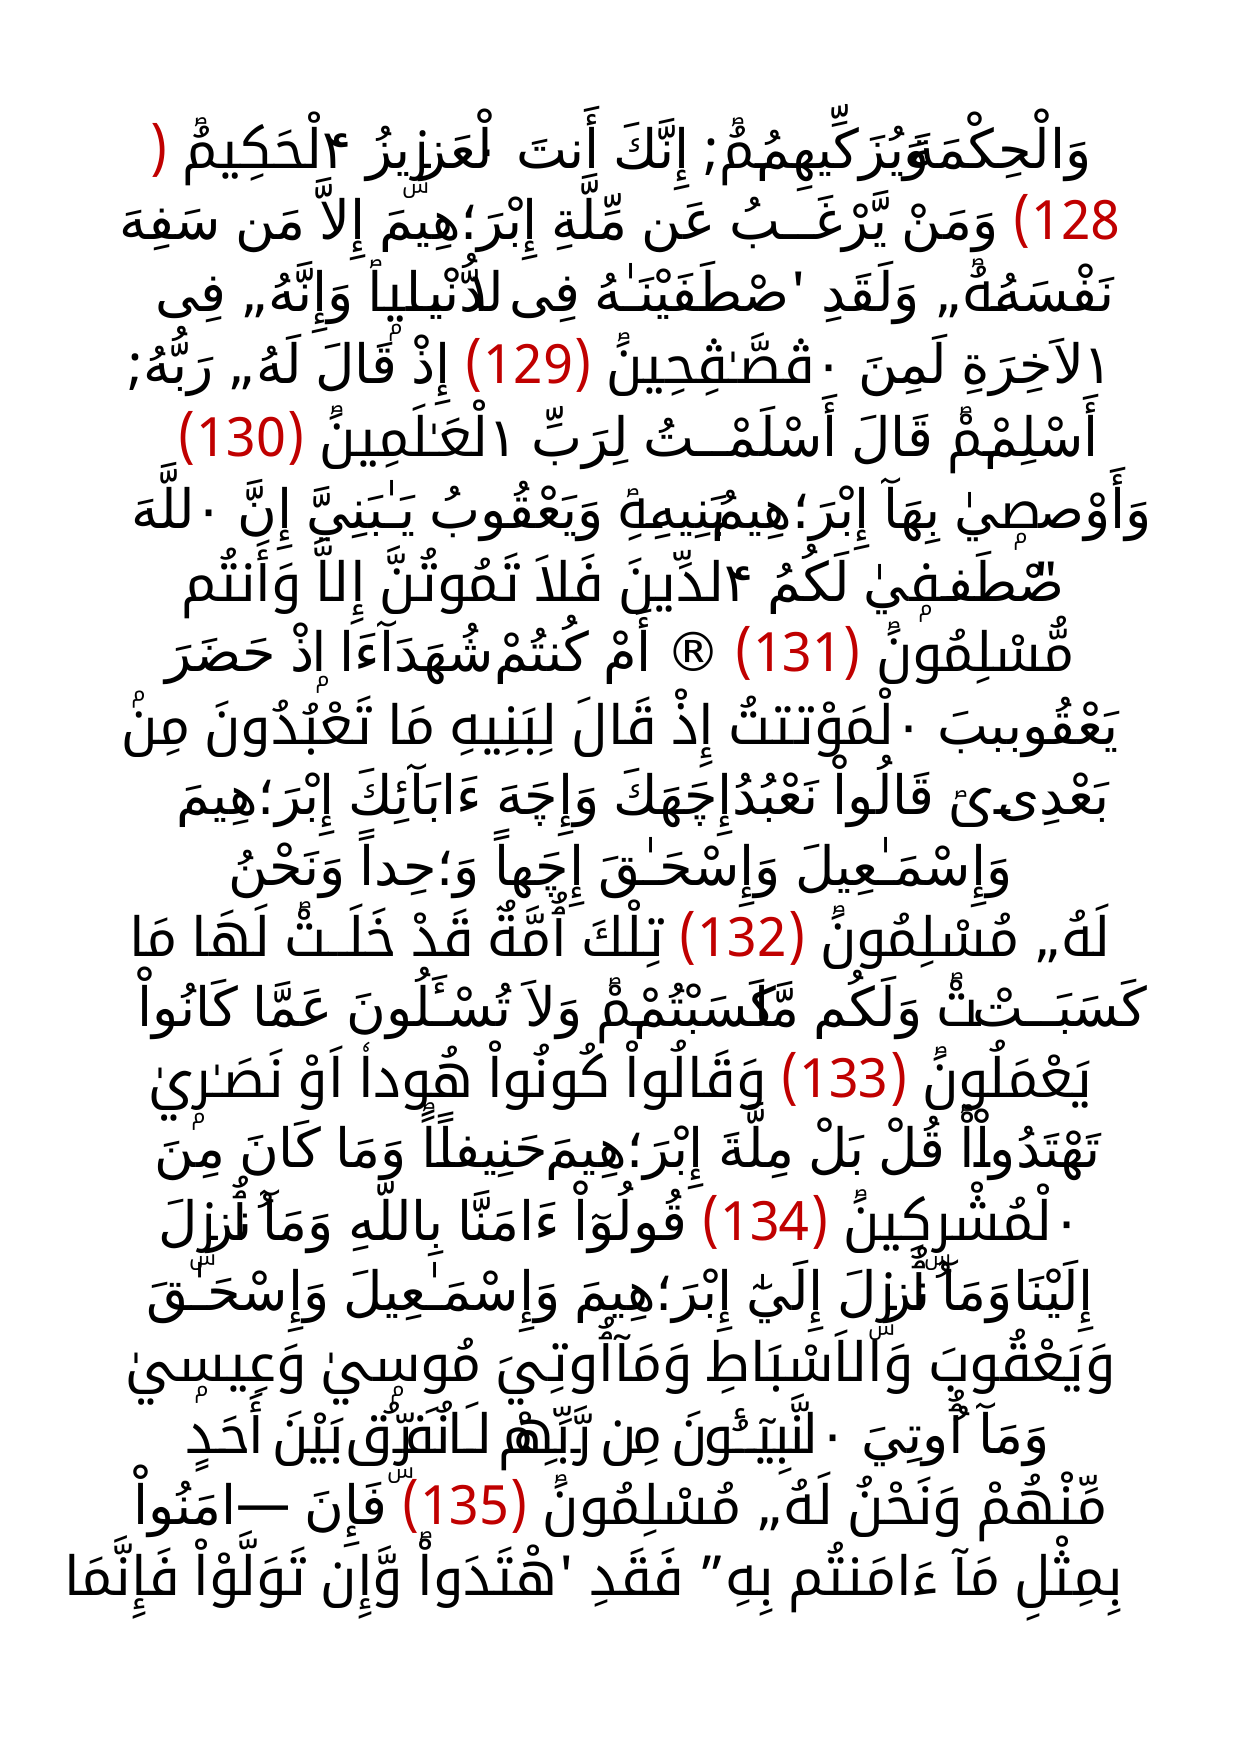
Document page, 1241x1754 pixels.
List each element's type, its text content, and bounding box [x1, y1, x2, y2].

text ۰لنَّاسَ ۰ڤسِّحْرَ وَمَآ ٱُنزۣلَ عَلَي ۰لْمَلَكَيْنِ بِبَابِـلَ هَارُوتتتَ وَمَارُوتتتَؐ وَمَا يُعَلِّمَـٰنِ مِنَ اَحَدٖ حَتَّيٰ يَقُولآَ إِنَّمَا نَحْنُ فِتْنَةٌ فَلاَ تَكْفُرْؐ فَيَتَعَلَّمُونَ مِنْهُمَا مَا يُفَرّۣقُونَ بِهِ” بَيْنَ ۰لْمَرْءِ وَزَوْجِهِؐ/ وَمَا هُم بِضَآرّۣينَ بِهِ” مِنَ اَحَدٖ اِلاَّ بِإِذْنِ ۱للَّهِؐ وَيَتَعَلَّمُونَ مَا يَضُرُّهُمْ وَلاَ يَنفَعُهُمْؐ وَلَقَدْ عَلِمُواْ لَمَـنِ ۳شْتَرۭيٰهُ مَا لَهُ„ فِى ۱لاَخِرَةِ مِنْ خَچَقٍؐ وَلَبِيسَ مَا شَرَوْاْ بِهِ“ أَنفُسَهُمْ لَوْ كَانُواْ يَعْلَمُونَؐ (101) وَلَوَ اَنَّهُمُ; ءَامَنُواْ وَاتَّقَوْاْ لَمَثُوبَةٌ مِّنْ عِندِ ۱للَّهِ خَيْرٌ لَّوْ كَانُواْ يَعْلَمُونَؐ (102) يَـٰٓأَيُّهَا ۰لذِينَ ءَامَنُواْ لاَ تَقُولُواْ رَ؛عِنَا وَقُولُواْ ۶نظُرْنَا وَاسْمَعُواْؐ وَلِلْكۭـٰفِرۣينَ عَذَاب٘ اَلِيمٌؐ (103) مَّا يَوَدُّ ۴لذِينَ كَفَرُواْ مِنَ اَهْلِ ۱لْكِتَــٰــبِ وَلاَ ۰لْمُشْرۣكِينَ أَنْ يُّنَزَّلَ عَلَيْكُم مِّنْ خَيْرٍ مِّن رَّبِّكُمْؐ وَاللَّهُ يَخْتَصُّ بِرَحْمَتِهِ” مَنْ يَّشَآءُؐ وَاللَّهُ ذُو ۴لْفَضْلِ ۱لْعَظِيمِؐ (104) ¥ مَا نَنسَخْ مِنَ —ايَةٖ اَوْ نُنسِهَا نَاتتتِ بِخَـيْرٍ مِّنْهَآ أَوْ مِثْلِهَآؐ أَلَمْ تَعْلَمَ اَنَّ ۰للَّهَ عَلَيٰ كُلِّ شَيْءٍ قَدِير٘ؐ (105) اَلَمْ تَعْلَمَ اَنَّ ۰للَّهَ لَهُ„ مُلْكُ ۴لسَّمَـٰوَ؛تتتِ وَالاَرْضِ وَمَا لَكُم مِّن دُونِ ۱للَّهِ مِنْ وَّلِيٍّ وَلاَ نَصِيرٖؐ (106) اَمْ تُرۣيدُونَ أَن تَسْـَٔلُواْ رَسُولَكُمْ كَمَاسُئِلَ مُوسۭيٰ مِن قَبْلُؐ وَمَنْ يَّتَبَدَّلِ ۱لْكُفْرَ بِالِايمَـٰنِ فَقَد ضَّلَّ سَوَآءَ ۰لسَّبِيلِؐ (107) وَدَّ كَثِيرٌ مِّنَ اَهْلِ ۱لْكِتَــٰــبِ لَوْ يَرُدُّونَكُم مِّنۢ بَعْدِ إِيمَــٰنِكُمْ كُفَّاراٗؐ حَسَداً مِّنْ عِندِ أَنفُسِهِم مِّنۢ بَعْدِ مَا تَبَيَّنَ لَهُمُ ۴لْحَقُّؐ فَاعْفُواْ وَاصْفَحُواْ حَتَّيٰ يَاتِيَ ۰للَّهُ بِأَمْرۣهِؐ“ إِنَّ ۰للَّهَ عَلَيٰ كُلِّ شَيْءٍ قَدِيرٌؐ (108) وَأَقِيمُواْ ۴لصَّلَوٰةَ وَءَاتُواْ ۴لزَّكَوٰةَؐ وَمَا تُقَدِّمُواْ لَأِنفُسِكُم مِّنْ خَيْرٍ تَجِدُوهُ عِندَ ۰للَّهِؐ إِنَّ ۰للَّهَ بِمَا تَعْمَلُونَ بَصِيرٌؐ (109) وَقَالُواْ لَنْ يَّدْخُلَ ۰لْجَنَّةَ إِلاَّ مَن كَانَ هُوداٗ اَوْ نَصَـٰرۭيٰؐ تِلْكَ أَمَانِيُّهُمْؐ قُلْ هَاتُواْ بُرْهَــٰنَكُمُ; إِن كُنتُمْ صَـٰدِقِينَؐ (110) بَلۭيٰ مَنَ اَسْلَمَ وَجْهَهُ„ لِلهِ وَهُوَ مُحْسِنٌ فَلَهُ; أَجْرُهُ„ عِندَ رَبِّهِ” وَلاَ خَوْف٘ عَلَيْهِمْ وَلاَ هُمْ يَحْزَنُونَؐ (111) وَقَالَــتِ ۱لْيَهُودُ لَيْسَــتِ ۱لنَّصَـٰرۭيٰ عَلَيٰ شَيْءٍ وَقَالَــتِ ۱لنَّصَـٰرۭيٰ لَيْسَــتِ ۱لْيَهُودُ عَلَيٰ شَيْءٍ وَهُمْ يَتْلُونَ ۰لْكِتَــٰــبَؐ كَذَ؛لِكَ قَالَ ۰لذِينَ لاَ يَعْلَمُونَ مِثْلَ قَوْلِهِمْؐ فَاللَّهُ يَحْكُمُ بَيْنَهُمْ يَوْمَ ۰لْقِيَــٰمَةِ فِيمَا كَانُواْ فِيهِ يَخْتَلِفُونَؐ (112) ® وَمَنَ اَظْلَمُ مِمَّن مَّنَعَ مَسَـٰجِدَ ۰للَّهِ أَنْ يُّذْكَرَ فِيهَا "سْمُهُ„ وَسَعۭيٰ فِى خَرَابِهَآؐ ٱُوْلَئِكَ مَا كَانَ لَهُمُ; أَنْ يَّدْخُلُوهَآ إِلاَّ خَآئِـفِينَؐ لَهُمْ فِى ۱لدُّنْيۭا خِزْيٌؐ وَلَهُمْ فِى ۱لاَخِرَةِ عَذَاب٘ عَظِيمٌؐ (113) وَلِلهِ ۱لْمَشْرۣقُ وَالْمَغْرۣبُؐ فَأَيْنَمَا تُوَلُّواْ فَثَمَّ وَجْهُ ۴للَّهِؐ إِنَّ ۰للَّهَ وَ؛سِع٘ عَلِيمٌؐ (114) وَقَالُواْ ۵تَّخَذَ ۰للَّهُ وَلَداًؐ سُبْحَــٰنَهُؐ„ بَل لَّهُ„ مَا فِى ۱لسَّمَــٰوَ؛تتتِ وَالاَرْضِؐ كُلٌّ لَّهُ„ قَــٰنِتُونَؐ (115) بَدِيعُ ۴لسَّمَــٰوَ؛تتتِ وَالاَرْضِؐ وَإِذَا قَضۭيٰٓ أَمْراً فَإِنَّمَا يَقُولُ لَهُ„ كُنؐ فَيَكُونُؐ (116) وَقَالَ ۰لذِينَ لاَ يَعْلَمُونَ لَوْلاَ يُكَلِّمُنَا ۰للَّهُ أَوْ تَاتِينَآ ءَايَةٌؐ كَذَ؛لِكَ قَالَ ۰لذِينَ مِن قَبْلِهِم مِّثْلَ قَوْلِهِمْؐ تَشَــٰبَهَــتْ قُلُوبُهُمْؐ قَدْ بَـيَّنَّا ۰لاَيَــٰــتِ لِقَوْمٍ يُوقِنُونَؐ (117) إِنَّآ أَرْسَلْنَـٰكَ بِالْحَقِّ بَشِيراً وَنَذِيراًؐ وَلاَ تَسْـَٔلْ عَنَ اَصْحَــٰــبِ ۱لْجَحِيمِؐ (118) وَلَن تَرْضۭيٰ عَنكَ ۰لْيَهُودُ وَلاَ ۰لنَّصَـٰرۭيٰ حَتَّيٰ تَتَّبِعَ مِلَّتَهُمْؐ قُلِ اِنَّ هُدَي ۰للَّهِ هُوَ ۰لْهُدۭيٰؐ وَلَـئِنِ 'تَّبَعْتَ أَهْوَآءَهُم بَعْدَ ۰ﻟ﮲ جَآءَكَ مِنَ ۰لْعِلْمِ مَا لَكَ مِنَ ۰للَّهِ مِنْ وَّلِيٍّ وَلاَ نَصِيرٖؐ (119) ۱لذِينَ ءَاتَيْنَـٰهُمُ ۴لْكِتَــٰــبَ يَتْلُونَهُ„ حَقَّ تِچَوَتِهِ“ ٱُوْلَئِكَ يُومِنُونَ بِهِؐ” وَمَنْ يَّكْفُرْ بِهِ” فَٱُوْلَئِژَ هُمُ ۴لْخَــٰسِرُونَؐ (120) يَـٰبَنِىٓ إِسْرَآءِيلَ ۸ذْكُرُواْ نِعْمَتِيَ ۰لتِىٓ أَنْعَمْــتُ عَلَيْكُمْ وَأَنِّى فَضَّلْتُكُمْ عَلَي ۰لْعَـٰلَمِينَؐ (121) وَاتَّقُواْ يَوْماً لاَّ تَجْزۣى نَفْس٘ عَن نَّفْسٍ شَيْــٔاً وَلاَ يُقْبَلُ مِنْهَا عَدْلٌ وَلاَ تَنفَعُهَا شَفَــٰعَةٌ وَلاَ هُمْ يُنصَرُونَؐ (122) © وَإِذِ 'بْتَلۭيٰٓ إِبْرَ؛هِـيمَ رَبُّهُ„ بِكَلِمَــٰــتٍ فَأَتَمَّهُنَّؐ قَالَ إِنِّى جَاعِلُكَ لِلنَّاسِ إِمَاماًؐ قَالَ وَمِن ذُرّۣيَّتِىؐ قَالَ لاَ يَنَالُ عَهْدِيَ ۰لظَّــٰلِمِينَؐ (123) وَإِذْ جَعَلْنَا ۰لْبَيْــتَ مَثَابَةً لِّلنَّاسِ وَأَمْناً وَاتَّخَذُواْ مِن مَّقَامِ إِبْرَ؛هِيمَ مُصَلّيًؐ وَعَهِدْنَآ إِلَيٰٓ إِبْرَ؛هِيمَ وَإِسْمَـٰعِيلَ أَن طَهِّرَا بَيْتِيَ لِلطَّآئِفِينَ وَالْعَـٰكِفِينَ وَالرُّكَّعِ ۱لسُّجُودِؐ (124) وَإِذْ قَالَ إِبْرَ؛هِيمُ رَبببِّ 'جْعَلْ هَـٰذَا بَلَداٗ —امِناً وَارْزُقَ اَهْلَهُ„ مِنَ ۰لثَّمَرَ؛تِ مَنَ —امَنَ مِنْهُم بِاللَّهِ وَالْيَوْمِ ۱لاَخِرۣؐ قَالَ وَمَن كَفَرَ فَٱُمَتِّعُهُ„ قَلِيلًا ثُمَّ أَضْطَرُّهُ; إِلَيٰ عَذَابببِ ۱لنّۭارۣؐ وَبِيسَ ۰لْمَصِيرُؐ (125) وَإِذْ يَرْفَـعُ إِبْرَ؛هِيمُ ۴لْقَوَاعِدَ مِنَ ۰لْبَيْــتِ وَإِسْمَــٰعِيلُؐ رَبَّنَا تَقَبَّلْ مِنَّآ إِنَّكَ أَنــتَ ۰لسَّمِيعُ ۴لْعَلِيمُؐ (126) رَبَّنَا وَاجْعَلْنَا مُسْلِمَيْنِ لَكَ وَمِن ذُرّۣيَّتِنَآ ٱُمَّةً مُّسْلِمَةً لَّكَؐ وَأَرۣنَا مَنَاسِكَنَاؐ وَتُــبْ عَلَيْنَآؐ إِنَّكَ أَنــتَ ۰لتَّوَّابببُ ۴لرَّحِيمُؐ (127) رَبَّـنَاوَابْعَــثْ فِيهِمْ رَسُولًا مِّنْهُمْ يَتْلُواْ عَلَيْهِمُ; ءَايَـٰتِكَ وَيُعَلِّمُهُمُ ۴لْكِتَــٰــبَ وَالْحِكْمَةَ وَيُزَكِّيهِمُؐ; إِنَّكَ أَنتَ ۰لْعَزۣيزُ ۴لْحَكِيمُؐ (128) وَمَنْ يَّرْغَــبُ عَن مِّلَّةِ إِبْرَ؛هِيمَ إِلاَّ مَن سَفِهَ نَفْسَهُؐ„ وَلَقَدِ 'صْطَفَيْنَـٰهُ فِى ۱لدُّنْيۭاؐ وَإِنَّهُ„ فِى ۱لاَخِرَةِ لَمِنَ ۰ڤصَّـٰڤِحِينَؐ (129) إِذْ قَالَ لَهُ„ رَبُّهُ; أَسْلِمْؐ قَالَ أَسْلَمْــتُ لِرَبِّ ۱لْعَـٰلَمِينَؐ (130) وَأَوْصۭيٰ بِهَآ إِبْرَ؛هِيمُ بَنِيهِؐ وَيَعْقُوبُ يَـٰبَنِيَّ إِنَّ ۰للَّهَ "صْطَفۭيٰ لَكُمُ ۴لدِّينَ فَلاَ تَمُوتُنَّ إِلاَّ وَأَنتُم مُّسْلِمُونَؐ (131) ® أَمْ كُنتُمْ شُهَدَآءَ اۭذْ حَضَرَ يَعْقُوبببَ ۰لْمَوْتتتُ إِذْ قَالَ لِبَنِيهِ مَا تَعْبُدُونَ مِنۢ بَعْدِىؐ قَالُواْ نَعْبُدُإِچَهَكَ وَإِچَهَ ءَابَآئِكَ إِبْرَ؛هِيمَ وَإِسْمَـٰعِيلَ وَإِسْحَـٰقَ إِچَهاً وَ؛حِداً وَنَحْنُ لَهُ„ مُسْلِمُونَؐ (132) تِلْكَ ٱُمَّةٌ قَدْ خَلَــتْؐ لَهَا مَا كَسَبَــتْؐ وَلَكُم مَّا كَسَبْتُمْؐ وَلاَ تُسْـَٔلُونَ عَمَّا كَانُواْ يَعْمَلُونَؐ (133) وَقَالُواْ كُونُواْ هُوداٗ اَوْ نَصَـٰرۭيٰ تَهْتَدُواْؐ قُلْ بَلْ مِلَّةَ إِبْرَ؛هِيمَ حَنِيفاًؐ وَمَا كَانَ مِنَ ۰لْمُشْرۣكِينَؐ (134) قُولُوٓاْ ءَامَنَّا بِاللَّهِ وَمَآ ٱُنزۣلَ إِلَيْنَاوَمَآ ٱُنزۣلَ إِلَيٰٓ إِبْرَ؛هِيمَ وَإِسْمَـٰعِيلَ وَإِسْحَـٰقَ وَيَعْقُوبَ وَالاَسْبَاطِ وَمَآٱُوتِيَ مُوسۭيٰ وَعِيسۭيٰ وَمَآ ٱُوتِيَ ۰لنَّبِيٓــُٔونَ مِن رَّبِّهِمْ لاَ نُفَرّۣقُ بَيْنَ أَحَدٍ مِّنْهُمْ وَنَحْنُ لَهُ„ مُسْلِمُونَؐ (135) فَإِنَ —امَنُواْ بِمِثْلِ مَآ ءَامَنتُم بِهِ” فَقَدِ 'هْتَدَواْؐ وَّإِن تَوَلَّوْاْ فَإِنَّمَا هُمْ فِى شِقَاقٍؐ فَسَيَكْفِيكَهُمُ ۴للَّهُؐ وَهُوَ ۰لسَّمِيعُ ۴لْعَلِيمُؐ (136) صِبْغَةَ ۰للَّهِؐ وَمَنَ اَحْسَنُ مِنَ ۰للَّهِ صِبْغَةًؐ وَنَحْنُ لَهُ„ عَـٰبِدُونَؐ (137) قُلَ اَتُحَآجُّونَنَا فِى ۱للَّهِ وَهُوَ رَبُّنَا وَرَبُّكُمْ وَلَنَآ أَعْمَــٰلُنَا وَلَكُمُ; أَعْمَــٰلُكُمْؐ وَنَحْنُ لَهُ„ مُخْلِصُونَؐ (138) أَمْ يَقُولُونَ إِنَّ إِبْرَ؛هِيمَ وَإِسْمَـٰعِيلَ وَإِسْحَـٰقَ وَيَعْقُوبببَ وَالاَسْبَاطَ كَانُواْ هُوداٗ اَوْ نَصَـٰرۭيٰؐ قُلَ —آنتُمُ; أَعْلَمُ أَمِ ۱للَّهُؐ وَمَنَ اَظْلَمُ مِمَّن كَتَمَ شَهَـٰدَةٗ عِندَهُ„ مِنَ ۰للَّهِؐ وَمَا ۰للَّهُ بِغَـٰفِلٖ عَمَّا تَعْمَلُونَؐ (139) تِلْكَ ٱُمَّةٌ قَدْ خَلَــتْؐ لَهَا مَا كَسَبَــتْؐ وَلَكُم مَّا كَسَبْتُمْؐ وَلاَ تُسْـَٔلُونَ عَمَّا كَانُواْ يَعْمَلُونَؐ (140) ¤ سَيَقُولُ ۴لسُّفَهَآءُ مِنَ ۰لنَّاسِ مَا وَلّۭيٰهُمْ عَن قِـبْلَتِهِمُ ۴لتِى كَانُواْ عَلَيْهَاؐ قُل لِّلهِ ۱لْمَشْرۣقُ وَالْمَغْرۣبببُؐ يَهْدِى مَنْ يَّشَآءُ ﹹلَيٰ صِرَ؛طٍ مُّسْتَقِيمٍؐ (141) وَكَذَ؛لِژَ جَعَلْنَــٰكُمُ; ٱُمَّةً وَسَطاًؐ لِّتَكُونُواْ شُهَدَآءَ عَلَي ۰لنَّاسِ وَيَكُونَ ۰لرَّسُولُ عَلَيْكُمْ شَهِيداًؐ وَمَا جَعَلْنَا ۰لْقِبْلَةَ ۰لتِى كُنــتَ عَلَيْهَآ إِلاَّ لِنَعْلَمَ مَنْ يَّتَّبِعُ ۴لرَّسُولَ مِمَّنْ يَّنقَلِــبُ عَلَيٰ عَقِبَيْهِؐ وَإِن كَانَــتْ لَكَبِيرَةٗ اِلاَّ عَلَي ۰لذِينَ هَدَي ۰للَّهُؐ وَمَا كَانَ ۰للَّهُ لِيُضِيعَ إِيمَــٰنَكُمُؐ; إِنَّ ۰للَّهَ بِالنَّاسِ لَرَءُوفٌ رَّحِيمٌؐ (142) قَدْ نَرۭيٰ تَقَلُّـــبَ وَجْهِكَ فِى ۱لسَّمَآءِ فَلَنُوَلِّيَنَّكَ قِبْلَةً تَرْضۭيٰهَاؐ فَوَلِّ وَجْهَژَ شَطْرَ ۰لْمَسْجِدِ ۱لْحَرَامِؐ وَحَيْــثُ مَا كُنتُمْ فَوَلُّواْ وُجُوهَكُمْ شَطْرَهُؐ„ وَإِنَّ ۰لذِينَ ٱُوتُواْ ۴لْكِتَــٰــبَ لَيَعْلَمُونَ أَنَّهُ ۴لْحَقُّ مِن رَّبِّهِمْؐ وَمَا ۰للَّهُ بِغَـٰفِلٖ عَمَّا يَعْمَلُونَؐ (143) وَلَـئِنَ اَتَيْــتَ ۰لذِينَ ٱُوتُواْ ۴لْكِتَـــٰــبَ بِكُلِّ ءَايَةٍ مَّا تَبِعُواْ قِبْلَتَكَؐ وَمَآ أَنــتَ بِتَابِعٍ قِبْلَتَهُمْؐ وَمَا بَعْضُهُم بِتَابِعٍ قِبْلَةَ بَعْضٍؐ وَلَـئِنِ 'تَّبَعْتَ أَهْوَآءَهُم مِّنۢ بَعْدِ مَا جَآءَكَ مِنَ ۰لْعِلْمِ إِنَّژَ إِذاً لَّمِنَ ۰لظَّـٰلِمِينَؐ (144) ۰لذِينَ ءَاتَيْنَـٰهُمُ ۴لْكِتَـٰــبَ يَعْرۣفُونَهُ„ كَمَا يَعْرۣفُونَ أَبْنَآءَهُمْؐ وَإِنَّ فَرۣيقاً مِّنْهُمْ لَيَكْتُمُونَ ۰لْحَقَّ وَهُمْ يَعْلَمُونَؐ (145) ۰لْحَقُّ مِن رَّبِّكَؐ فَلاَ تَكُونَنَّ مِنَ ۰لْمُمْتَرۣينَؐ (146) ® وَلِكُلٍّ وۣجْهَة٘ هُوَ مُوَلِّيهَا فَاسْتَبِقُواْ ۴لْخَيْرَ؛تِؐ أَيْنَ مَا تَكُونُواْ يَاتتتِ بِكُمُ ۴للَّهُ جَمِيعاٗؐ اِنَّ ۰للَّهَ عَلَيٰ كُلِّ شَيْءٍ قَدِيرٌؐ (147) وَمِنْ حَيْــثُ خَرَجْــتَ فَوَلِّ وَجْهَكَ شَطْرَ ۰لْمَسْجِدِ ۱لْحَرَامِؐ وَإِنَّهُ„ لَلْحَقُّ مِن رَّبِّكَؐ وَمَا ۰للَّهُ بِغَــٰفِلٖ عَمَّا تَعْمَلُونَؐ (148) وَمِنْ حَيْــثُ خَرَجْتَ فَوَلِّ وَجْهَكَ شَطْرَ ۰لْمَسْجِدِ ۱لْحَرَامِؐ وَحَيْــثُ مَا كُنتُمْ فَوَلُّواْ وُجُوهَكُمْ شَطْرَهُ„ لِيَ۬لاَّ يَكُونَ لِلنَّاسِ عَلَيْكُمْ حُجَّة٘ اِلاَّ ۰لذِينَ ظَلَمُواْ مِنْهُمْ فَلاَ تَخْشَوْهُمْ وَاخْشَوْنِىؐ وَلُءِتِمَّ نِعْمَتِى عَلَيْكُمْ وَلَعَلَّكُمْ تَهْتَدُونَؐ (149) كَمَآ أَرْسَلْنَا فِيكُمْ رَسُولًا مِّنكُمْ يَتْلُواْ عَلَيْكُمُ; ءَايَـٰتِنَا وَيُزَكِّيكُمْ وَيُعَلِّمُكُمُ ۴لْكِتَــٰــبَ وَالْحِكْمَةَ وَيُعَلِّمُكُم مَّا لَمْ تَكُونُواْ تَعْلَمُونَ (150) فَاذْكُرُونِىٓ أَذْكُرْكُمْ وَاشْكُرُواْ لِى وَلاَ تَكْفُرُونِؐ (151) يَـٰٓأَيُّهَا ۰لذِينَ ءَامَنُواْ èسْتَعِينُواْ بِالصَّبْرۣ وَالصَّلَوٰةِؐ إِنَّ ۰للَّهَ مَعَ ۰لصَّـٰبِـرۣينَؐ (152) وَلاَ تَقُولُواْ لِمَنْ يُّقْتَلُ فِى سَبِيلِ ۱للَّهِ أَمْوَ؛تٛؐ بَـلَ اَحْيَآءٌؐ وَچَكِن لاَّ تَشْعُرُونَؐ (153) وَلَنَبْلُوَنَّكُم بِشَىْءٍ مِّنَ ۰لْخَوْفِ وَالْجُوعِ وَنَقْصٍ مِّنَ ۰لاَمْوَ؛لِ وَالاَنفُسِ وَالثَّمَرَ؛تتتِؐ وَبَشِّرۣ ۱لصَّـٰبِرۣينَ (154) ۰لذِينَ إِذَآ أَصَـٰبَتْهُم مُّصِيبَةٌ قَالُوٓاْ إِنَّا لِلهِ وَإِنَّآ إِلَيْهِ رَ؛جِعُونَؐ (155) ٱُوْلَئِكَ عَلَيْهِمْ صَلَوَ؛تٌ مِّن رَّبِّهِمْ وَرَحْمَةٌؐ وَٱُوْلَئِكَ هُمُ ۴لْمُهْتَدُونَؐ (156) © إِنَّ ۰لصَّفَا وَالْمَرْوَةَ مِن شَعَــٰٓئِـرۣ ۱للَّهِؐ فَمَنْ حَجَّ ۰لْبَيْــتَ أَوۣ 'عْتَمَرَ فَلاَ جُنَاحَ عَلَيْهِ أَنْ يَّطَّوَّفَ بِهِمَاؐ وَمَن تَطَوَّعَ خَيْراً فَإِنَّ ۰للَّهَ شَاكِر٘ عَلِيم٘ؐ (157) اِنَّ ۰لذِينَ يَكْتُمُونَ مَآ أَنزَلْنَا مِنَ ۰لْبَيِّنَـٰــتِ وَالْهُدۭيٰ مِنۢ بَعْدِ مَا بَيَّنَّــٰهُ لِلنَّاسِ فِى ۱لْكِتَــٰــبِ ٱُوْلَئِژَ يَلْعَنُهُمُ ۴للَّهُ وَيَلْعَنُهُمُ ۴لچَّعِنُونَ (158) إِلاَّ ۰لذِينَ تَابُواْ وَأَصْلَحُواْ وَبَيَّنُواْ فَٱُوْلَئِكَ أَتُوبببُ عَلَيْهِمْ وَأَنَا ۰لتَّوَّابببُ ۴لرَّحِيمُؐ (159) إِنَّ ۰لذِينَ كَفَرُواْ وَمَاتُواْ وَهُمْ كُفَّار٘ ۷وْلَئِكَ عَلَيْهِمْ لَعْنَةُ ۴للَّهِ وَالْمَلَئِكَةِ وَالنَّاسِ أَجْمَعِينَ (160) خَـٰلِدِينَ فِيهَاؐ لاَ يُخَفَّفُ عَنْهُمُ ۴لْعَذَابببُ وَلاَ هُمْ يُنظَرُونَؐ (161) وَإِچَهُكُمُ; إِچَهٌ وَ؛حِدٌؐ لٓاَّ إِچَهَ إِلاَّ هُوَؐ ۰لرَّحْمَـٰنُ ۴لرَّحِيمُؐ (162) إِنَّ فِى خَلْقِ ۱لسَّمَـٰوَ؛تتتِ وَالاَرْضِ وَاخْتِچَــفِ ۱ليْلِ وَالنَّهۭارۣ وَالْفُلْكِ ۱لتِى تَجْرۣى فِى ۱ڤْبَحْرۣ بِمَا يَنفَعُ ۴لنَّاسَ وَمَآ أَنزَلَ ۰للَّهُ مِنَ ۰لسَّمَآءِ مِن مَّآءٍ فَأَحْيۭا بِهِ ۱لاَرْضَ بَعْدَ مَوْتِهَا وَبَــثَّ فِيهَا مِن كُلِّ دَآبَّةٍ وَتَصْرۣيفِ ۱لرّۣيَـٰحِ وَالسَّحَابببِ ۱لْمُسَخَّرۣ بَيْنَ ۰لسَّمَآءِ وَالاَرْضِ ﺀَلاَيَـٰــتٍ لِّقَوْمٍ يَعْقِلُونَؐ (163) وَمِنَ ۰لنَّاسِ مَنْ يَّتَّخِذُ مِن دُونِ ۱للَّهِ أَندَاداً يُحِبُّونَهُمْ كَحُبِّ ۱للَّهِؐ وَالذِينَ ءَامَنُوٓاْ أَشَدُّ حُبّاً لِّلهِؐ وَلَوْ تَرَي ۰لذِينَ ظَلَمُوٓاْ إِذْ يَرَوْنَ ۰لْعَذَابببَ أَنَّ ۰لْقُوَّةَ لِلهِ جَمِيعاً وَأَنَّ ۰للَّهَ شَدِيدُ ۴لْعَذَابببِؐ (164) ® إِذْ تَبَرَّأَ ۰لذِينَ ۸تُّبِعُواْ مِنَ ۰لذِينَ "تَّبَعُواْ وَرَأَوُاْ ۴لْعَذَابببَ وَتَقَطَّعَــتْ بِهِمُ ۴لاَسْبَــٰــبُؐ (165) وَقَالَ ۰لذِينَ "تَّبَعُواْ لَوَ اَنَّ لَنَا كَرَّةً فَنَتَبَرَّأَ مِنْهُمْ كَمَا تَبَرَّءُواْ مِنَّاؐ كَذَ؛لِكَ يُرۣيهِمُ ۴للَّهُ أَعْمَــٰلَهُمْ حَسَرَ؛تتتٖ عَلَيْهِمْؐ وَمَا هُم بِخَـٰرۣجِينَ مِنَ ۰لنّۭارۣؐ (166) يَـٰٓأَيُّهَا ۰لنَّاسُ كُلُواْ مِمَّا فِى ۱لاَرْضِ حَچَلًا طَيِّباًؐ وَلاَ تَتَّبِعُواْ خُطْوَ؛تِ ۱لشَّيْطَـٰنِؐ إِنَّهُ„ لَكُمْ عَدُوٌّ مُّبِين٘ؐ (167) اِنَّمَا يَامُرُكُم بِالسُّوٓءِ وَاڤْفَحْشَآءِ وَأَن تَقُولُواْ عَلَي ۰للَّهِ مَا لاَ تَعْلَمُونَؐ (168) وَإِذَا قِيلَ لَهُمُ èتَّبِعُواْ مَآ أَنزَلَ ۰للَّهُ قَالُواْ بَلْ نَتَّبِعُ مَآ أَلْفَيْنَا عَلَيْهِ ءَابَآءَنَآؐ أَوَلَوْ كَانَ ءَابَآؤُهُمْ لاَ يَعْقِلُونَ شَيْــٔـاً وَلاَ يَهْتَدُونَؐ (169) وَمَثَلُ ۴لذِينَ كَفَرُواْ كَمَثَلِ ۱ﻟ﮲ يَنْعِقُ بِمَا لاَ يَسْمَعُ إِلاَّ دُعَآءً وَنِدَآءًؐ صُمّٛ بُكْم٘ عُمْـيٌ فَهُمْ لاَ يَعْقِلُونَؐ (170) يَـٰٓأَيُّهَا ۰لذِينَ ءَامَنُواْ كُلُواْ مِن طَيِّبَـٰــتِ مَا رَزَقْنَـٰكُمْ وَاشْكُرُواْ لِلهِ إِن كُنتُمُ; إِيَّاهُ تَعْبُدُونَؐ (171) إِنَّمَا حَرَّمَ عَلَيْكُمُ ۴لْمَيْتَةَ وَالدَّمَ وَلَحْمَ ۰لْخِنزۣيـرۣ وَمَآ ٱُهِلَّ بِهِ” لِغَيْرۣ ۱للَّهِؐ فَمَنُ ۶ضْطُرَّ غَيْرَ بَاغٍ وَلاَ عَادٍ فَلآَ إِثْمَ عَلَيْهِؐ إِنَّ ۰للَّهَ غَفُورٌ رَّحِيم٘ؐ (172) اِنَّ ۰لذِينَ يَكْتُمُونَ مَآ أَنزَلَ ۰للَّهُ مِنَ ۰لْكِتَـٰــبِ وَيَشْتَرُونَ بِهِ” ثَمَناً قَلِيلٗا ۷وْلَئِكَ مَا يَاكُلُونَ فِى بُطُونِهِمُ; إِلاَّ ۰لنَّارَ وَلاَ يُكَلِّمُهُمُ ۴للَّهُ يَوْمَ ۰لْقِيَـٰمَةِ وَلاَ يُزَكِّيهِمْؐ وَلَهُمْ عَذَاب٘ اَلِيم٘ؐ (173) ۷وْلَئِژَ ۰لذِينَ "شْتَرَوُاْ ۴لضَّچَلَةَ بِالْهُدۭيٰ وَالْعَذَابببَ بِالْمَغْفِرَةِ فَمَآ أَصْبَرَهُمْ عَلَي ۰لنّۭارۣؐ (174) ذَ؛لِكَ بِأَنننَّ ۰للَّهَ نَزَّلَ ۰لْكِتَـٰــبَ بِالْحَقﱢّؐ وَإِنَّ ۰لذِينَ "خْتَلَفُواْ فِى ۱لْكِتَـٰــبِ لَفِى شِقَاقٙ بَعِيدٍؐ (175) ¥ لَّيْسَ ۰لْبِرُّ أَن تُوَلُّواْ وُجُوهَكُمْ قِبَلَ ۰لْمَشْرۣقِ وَالْمَغْرۣبببِؐ وَچَكِنِ ۱لْبِرُّ مَنَ —امَنَ بِاللَّهِ وَالْيَوْمِ ۱لاَخِرۣ وَالْمَلَئِكَةِ وَالْكِتَــٰــبِ وَالنَّبِيٓــٕـﯧنَ وَءَاتَي ۰لْمَالَ عَلَيٰ حُبِّهِ” ذَوۣى ۱لْقُرْبۭيٰ وَالْيَتَـٰمۭيٰ وَالْمَسَـٰكِينَ وَابْنَ ۰لسَّبِيلِ وَالسَّآئِـلِينَ وَفِى ۱لرّۣقَابببِ وَأَقَامَ ۰لصَّلَوٰةَ وَءَاتَي ۰لزَّكَوٰةَؐ وَالْمُوفُونَ بِعَهْدِهِمُ; إِذَا عَـٰهَدُواْؐ وَالصَّـٰبِرۣينَ فِى ۱لْبَأْسَآءِ وَالضَّرَّآءِ وَحِيــنَ ۰لْبَأْسِؐ ٱُوْلَئِكَ ۰لذِيــنَ صَدَقُواْؐ وَٱُوْلَئِكَ هُمُ ۴لْمُتَّقُونَؐ (176) يَـٰٓأَيُّهَا ۰لذِينَ ءَامَنُواْ كُتِبَ عَلَيْكُمُ ۴لْقِصَاصُ فِى ۱لْقَتْلَيؐ ۰لْحُرُّ بِالْحُرّۣ وَالْعَبْدُ بِالْعَبْدِ وَالاُنثۭيٰ بِالاُنثۭيٰؐ فَمَــنْ عُفِيَ لَهُ„ مِنَ اَخِيهِ شَىْءٌ فَاتِّبَاعٛ بِالْمَعْرُوفِ وَأَدَآء٘ اِلَيْهِ بِإِحْسَـٰنٍؐ ذَ؛لِكَ تَخْفِيفٌ مِّن رَّبِّكُمْ وَرَحْمَةٌؐ فَمَنِ 'عْتَدۭيٰ بَعْدَ ذَ؛لِژَ فَلَهُ„ عَذَاببب٘ اَلِيمٌؐ (177) وَلَكُمْ فِى ۱لْقِصَاصِ حَيَوٰةٌ يَـٰٓٱُوْلِى ۱لاَلْبَــٰــبِ لَعَلَّكُمْ تَتَّقُونَؐ (178) كُتِــبَ عَلَيْكُمُ; إِذَا حَضَرَ أَحَدَكُمُ ۴لْمَوْتتتُ إِن تَرَكَ خَيْراٗؐ ۱لْوَصِيَّةُ لِلْوَ؛لِدَيْنِ وَ الاَقْرَبِينَ بِالْمَعْرُوفِؐ حَقّاٗ عَلَي ۰لْمُتَّقِينَؐ (179) فَمَنۢ بَدَّلَهُ„ بَعْدَ مَا سَمِعَهُ„ فَإِنَّمَآ إِثْمُهُ„ عَلَي ۰لذِينَ يُبَدِّلُونَهُؐ; إِنَّ ۰للَّهَ سَمِيع٘ عَلِيمٌؐ (180) فَمَنْ خَافَ مِن مُّوصٍ جَنَفاٗ اَوۣ اِثْماً فَأَصْلَحَ بَيْنَهُمْ فَلآَ إِثْمَ عَلَيْهِؐ إِنَّ ۰للَّهَ غَفُورٌ رَّحِيمٌؐ (181) يَـٰٓأَيُّهَا ۰لذِينَ ءَامَنُواْ كُتِــبَ عَلَيْكُمُ ۴لصِّيَامُ كَمَا كُتِــبَ عَلَي ۰لذِينَ مِن قَبْلِكُمْ لَعَلَّكُمْ تَتَّقُونَ (182) أَيَّاماً مَّعْدُودَ؛تٍؐ فَمَــن كَانَ مِنكُم مَّرۣيضاٗ اَوْ عَلَيٰ سَفَرٍ فَعِدَّةٌ مِّنَ اَيَّامٖ ۷خَرَؐ وَعَلَي ۰لذِينَ يُطِيقُونَهُ„ فِدْيَةُ طَعَامِ مَسَـٰكِينَؐ فَمَن تَطَوَّعَ خَيْراً فَهُوَ خَيْرٌ لَّهُؐ„ وَأَن تَصُومُواْ خَيْرٌ لَّكُمُ; إِن كُنتُمْ تَعْلَمُونَؐ (183) ® شَهْرُ رَمَضَانَ ۰ﻟـذِىٓ ٱُنزۣلَ فِيهِ ۱لْقُرْءَانُ هُديً لِّلنَّاسِ وَبَيِّنَــٰــتٍ مِّنَ ۰لْهُدۭيٰ وَالْفُرْقَانِؐ فَمَن شَهِدَ مِنكُمُ ۴لشَّهْرَ فَلْيَصُمْهُؐ وَمَن كَانَ مَرۣيضاٗ اَوْ عَلَيٰ سَفَرٍ فَعِدَّةٌ مِّنَ اَيَّامٖ ۷خَرَؐ يُرۣيدُ ۴للَّهُ بِكُمُ ۴لْيُسْرَ وَلاَ يُرۣيدُ بِـكُمُ ۴لْعُسْرَؐ وَلِتُكْمِلُواْ ۴لْعِدَّةَ وَلِتُكَـبِّـرُواْ ۴للَّهَ عَلَيٰ مَـــا هَدۭيٰكُمْ وَلَعَلَّكُمْ تَشْكُرُونَؐ (184) وَإِذَا سَأَلَكَ عِبَادِى عَنِّى فَإِنِّى قَرۣيب٘ؐ ۷جِيــبُ دَعْوَةَ ۰لدَّاعِ“ إِذَا دَعَانِؐ” فَلْيَسْتَجِيبُواْ لِى وَلْيُومِنُواْ بِيَ لَعَلَّهُمْ يَرْشُدُونَؐ (185) ٱُحِلَّ لَكُمْ لَيْلَةَ ۰لصِّيَامِ ۱لرَّفَــثُ إِلَيٰ نِسَآئِكُمْؐ هُنَّ لِـبَاسٌ لَّكُمْ وَأَنتُمْ لِبَاسٌ لَّهُنَّؐ عَلِمَ ۰للَّهُ أَنَّكُمْ كُنتُمْ تَخْتَانُونَ أَنفُسَكُمْ فَتَابببَ عَلَيْكُمْ وَعَفَا عَنكُمْؐ فَاچَنَ بَـٰشِرُوهُنَّؐ وَابْتَغُواْ مَا كَتَبَ ۰للَّهُ لَكُمْؐ وَكُلُواْ وَاشْرَبُواْ حَتَّيٰ يَتَبَيَّنَ لَكُمُ ۴لْخَيْطُ ۴لاَبْيَضُ مِنَ ۰لْخَيْطِ ۱لاَسْوَدِ مِنَ ۰لْفَجْـرۣؐ ثُمَّ أَتِمُّواْ ۴لصِّيَامَ إِلَي ۰ليْلِؐ وَلاَ تُبَــٰشِرُوهُنَّ وَأَنتُمْ عَــٰكِفُونَ فِى ۱لْمَسَـٰجِدِؐ تِلْكَ حُدُودُ ۴للَّهِؐ فَلاَ تَقْرَبُوهَاؐ كَذَ؛لِكَ يُبَيِّنُ ۴للَّهُ ءَايَـٰتِهِ” لِلنَّاسِ لَعَلَّهُمْ يَتَّقُونَؐ (186) وَلاَ تَاكُلُوٓاْ أَمْوَ؛لَكُم بَيْنَكُم بِالْبَــٰطِلِ وَتُدْلُواْ بِهَآ إِلَي ۰لْحُكَّامِ لِتَاكُلُواْ فَرۣيقاً مِّنَ اَمْوَلِ۱لنَّاسِ بِالِاثْمِ وَأَنتُمْ تَعْلَمُونَؐ (187) © يَسْـَٔلُونَكَ عَنِ ۱لاَهِلَّةِؐ قُلْ هِيَ مَوَ؛قِيــتُ لِلنَّاسِ وَالْحَجﱢّؐ وَلَيْسَ ۰لْـبِرُّ بِأَن تَاتُواْ ۴لْبُيُوتتتَ مِن ظُهُورۣهَاؐ وَچَكِنِ ۱لْبِرُّ مَنِ 'تَّقۭيٰؐ وَاتُواْ ۴لْبُيُوتتتَ مِنَ اَبْوَ؛بِهَاؐ وَاتَّقُواْ ۴للَّهَ لَعَلَّكُمْ تُفْلِحُونَؐ (188) وَقَـٰتِلُواْ فِى سَبِيلِ ۱للَّهِ ۱لذِينَ يُقَــٰتِلُونَكُمْ وَلاَ تَعْتَدُوٓاْؐ إِنَّ ۰للَّهَ لاَ يُحِــبُّ ۴لْمُعْتَدِينَؐ (189) وَاقْتُلُوهُمْ حَيْــثُ ثَقِفْتُمُوهُمْ وَأَخْرۣجُوهُم مِّنْ حَيْــثُ أَخْرَجُوكُمْؐ وَالْفِتْنَةُ أَشَدُّ مِنَ ۰لْقَتْلِؐ وَلاَ تُقَــٰتِلُوهُمْ عِندَ ۰لْمَسْجِدِ ۱لْحَرَامِ حَتَّيٰ يُقَـٰتِلُوكُمْ فِيهِؐ فَإِن قَـٰتَلُوكُمْ فَاقْتُلُوهُمْؐ كَذَ؛لِژَ جَزَآءُ ۴لْكۭـٰفِرۣينَؐ (190) فَإِنِ 'نتَهَوْاْ فَإِنَّ ۰للَّهَ غَفُورٌ رَّحِيمٌؐ (191) وَقَـٰتِلُوهُمْ حَتَّــيٰ لاَ تَكُونَ فِتْنَةٌ وَيَكُونَ ۰لدِّينُ لِلهِؐ فَإِنِ 'نتَهَوْاْ فَلاَ عُدْوَ؛نَ إِلاَّ عَلَي ۰لظَّـٰلِمِينَؐ (192) ۰لشَّهْرُ ۴لْحَرَامُ بِالشَّهْرۣ ۱لْحَرَامِ وَالْحُرُمَــٰــتُ قِصَاصٌؐ فَمَنِ 'عْتَدۭيٰ عَلَيْكُمْ فَاعْتَدُواْ عَلَيْهِ بِمِثْلِ مَا "عْتَدۭيٰ عَلَيْكُمْؐ وَاتَّقُواْ ۴للَّهَ وَاعْلَمُوٓاْ أَنَّ ۰للَّهَ مَعَ ۰لْمُتَّقِينَؐ (193) وَأَنفِقُواْ فِى سَبِيلِ ۱للَّهِ وَلاَ تُلْقُواْ بِأَيْدِيكُمُ; إِلَي ۰لتَّهْلُكَةِ وَأَحْسِنُوٓاْؐ إِنَّ ۰للَّهَ يُحِــبُّ ۴ڤْمُحْسِنِينَؐ (194) وَأَتِمُّواْ ۴لْحَجَّ وَالْعُمْرَةَ لِلهِؐ فَإِنُ۷حْصِرْتُمْ فَمَا "سْتَيْسَرَ مِنَ ۰لْهَدْيِؐ وَلاَ تَحْلِقُواْ رُءُوسَكُمْ حَتَّيٰ يَبْلُغَ ۰لْهَدْيُ مَحِلَّهُؐ„ فَمَن كَانَ مِنكُم مَّرۣيضاٗ اَوْ بِهِ“ أَذيً مِّن رَّأْسِهِ” فَفِدْيَةٌ مِّن صِيَامٖ اَوْ صَدَﻗَﺔٖ اَوْ نُسُكٍؐ فَإِذَآ أَمِنتُمْ فَمَن تَمَتَّعَ بِالْعُمْرَةِ إِلَي ۰لْحَجِّ فَمَا "سْتَيْسَرَ مِنَ ۰لْهَدْيِؐ ® فَمَن لَّمْ يَجِدْ فَصِيَامُ ثَـچَثَةِ أَيَّامٍ فِى ۱لْحَجِّ وَسَبْعَةٖ اِذَا رَجَعْتُمْ تِلْكَ عَشَرَةٌ كَامِلَةٌؐ ذَ؛لِكَ لِمَن لَّمْ يَكُنَ اَهْلُهُ„ حَاضِرۣى ۱لْمَسْجِدِ ۱لْحَرَامِؐ وَاتَّقُواْ ۴للَّهَ وَاعْلَمُوٓاْ أَنَّ ۰للَّهَ شَدِيدُ ۴لْعِقَابببِؐ (195) ۱لْحَجُّ أَشْهُرٌ مَّعْلُومَــٰــتٌؐ فَمَن فَرَضَ فِيهِنَّ ۰لْحَجَّ فَلاَ رَفَـثَ وَلاَ فُسُوقَ وَلاَ جِدَالَ فِى ۱لْحَجﱢّؐ وَمَا تَفْعَلُواْ مِنْ خَيْرٍ يَعْلَمْهُ ۴للَّهُؐ وَتَزَوَّدُواْؐ فَإِنَّ خَيْرَ ۰لزَّادِ ۱لتَّقْوۭيٰؐ وَاتَّقُونِ يَـٰٓٱُوْلِى ۱لاَلْبَـٰـــبِؐ (196) لَيْسَ عَلَيْكُمْ جُنَاح٘ اَن تَـبْتَغُواْ فَضْلًا مِّن رَّبِّكُمْؐ فَإِذَآ أَفَضْتُم مِّنْ عَرَفَــٰــتٍ فَاذْكُرُواْ ۴للَّهَ عِندَ ۰لْمَشْعَرۣ ۱لْحَرَامِؐ وَاذْكُرُوهُ كَمَا هَدۭيٰكُمْ وَإِن كُنتُم مِّن قَبْلِهِ” لَمِنَ ۰لضَّآلِّينَؐ (197) ثُمَّ أَفِيضُواْ مِنْ حَيْــثُ أَفَاضَ ۰لنَّاسُؐ وَاسْتَغْفِرُواْ ۴للَّهَؐ إِنَّ ۰للَّهَ غَفُورٌ رَّحِيمٌؐ (198) فَإِذَا قَضَيْتُم مَّنَـٰسِكَكُمْ فَاذْكُرُواْ ۴للَّهَ كَذِكْرۣكُمُ; ءَابَآءَكُمُ; أَوَ اَشَدَّ ذِكْراًؐ فَمِنَ ۰لنَّاسِ مَنْ يَّقُولُ رَبَّنَآ ءَاتِنَا فِى ۱لدُّنْيۭا وَمَا لَهُ„ فِى ۱لاَخِرَةِ مِنْ خَچَقٍؐ وَمِنْهُم مَّنْ يَّقُولُ رَبَّنَآ ءَاتِنَا فِى ۱لدُّنْيۭا حَسَنَةً وَفِى ۱لاَخِرَةِ حَسَنَةً وَقِنَا عَذَابَ ۰لنّۭارۣؐ (199) ٱُوْلَئِژَ لَهُمْ نَصِيــبٌ مِّمَّا كَسَبُواْؐ وَاللَّهُ سَرۣيعُ ۴لْحِسَابِؐ (200) ¤ وَاذْكُرُواْ ۴للَّهَ فِىٓ أَيَّامٍ مَّعْدُودَ؛تتتٍؐ فَمَن تَعَجَّلَ فِى يَوْمَيْنِ فَلآَ إِثْمَ عَلَيْهِؐ وَمَن تَأَخَّرَ فَلآَ إِثْمَ عَلَيْهِ لِمَنِ 'تَّقۭيٰؐ وَاتَّقُواْ ۴للَّهَ وَاعْلَمُوٓاْ أَنَّكُمُ; إِلَيْهِ تُحْشَرُونَؐ (201) وَمِنَ ۰لنَّاسِ مَنْ يُّعْجِبُژَ قَوْلُهُ„ فِى ۱لْحَيَوٰةِ ۱لدُّنْيۭا وَيُشْهِدُ ۴للَّهَ عَلَيٰ مَا فِى قَلْبِهِ” وَهُوَ أَلَدُّ ۴لْخِصَامِؐ (202) وَإِذَا تَوَلّۭيٰ سَعۭيٰ فِى ۱لاَرْضِ لِيُفْسِدَ فِيهَا وَيُهْلِكَ ۰لْحَرْثثثَ وَالنَّسْلَؐ وَاللَّهُ لاَ يُحِبُّ ۴لْفَسَادَؐ (203) وَإِذَا قِيلَ لَهُ èتَّقِ ۱للَّهَ أَخَذَتْهُ ۴لْعِزَّةُ بِالِاثْمِ فَحَسْبُهُ„ جَهَنَّمُؐ وَلَبِيسَ ۰لْمِهَادُؐ (204) وَمِنَ ۰لنَّاسِ مَنْ يَّشْرۣى نَفْسَهُ èبْتِغَآءَ مَرْضَاتتتِ ۱للَّهِؐ وَاللَّهُ رَءُوفٛ بِالْعِبَادِؐ (205) يَـٰٓأَيُّهَا ۰لذِينَ ءَامَنُواْ ۶دْخُلُواْ فِى ۱لسَّلْمِ كَآفَّةًؐ وَلاَ تَتَّبِعُواْ خُطْوَ؛تتتِ ۱لشَّيْطَـٰنِؐ إِنَّهُ„ لَكُمْ عَدُوٌّ مُّبِينٌؐ (206) فَإِن زَلَلْتُم مِّنۢ بَعْدِ مَا جَآءَتْكُمُ ۴لْبَيِّنَــٰــتُ فَاعْلَمُوٓاْ أَنَّ ۰للَّهَ عَزۣيز٘ حَكِيم٘ؐ (207) هَلْ يَنظُرُونَ إِلٓاَّ أَنْ يَّاتِيَهُمُ ۴للَّهُ فِى ظُلَلٍ مِّنَ ۰لْغَمَـٰمِؐ وَالْمَلَئِكَةُ وَقُضِيَ ۰لاَمْرُؐ وَإِلَي ۰للَّهِ تُرْجَعُ ۴لاُمُورُؐ (208) سَلْ بَنِىٓ إِسْرَآءِيلَ كَمَ —اتَيْنَـٰهُم مِّنَ —ايَةٙ بَيِّنَةٍؐ وَمَنْ يُّبَدِّلْ نِعْمَةَ ۰للَّهِ مِنۢ بَعْدِ مَا جَآءَتْهُ فَإِنَّ ۰للَّهَ شَدِيدُ ۴لْعِقَابببِؐ (209) زُيِّنَ لِلذِينَ كَفَرُواْ ۴لْحَيَوٰةُ ۴لدُّنْيۭا وَيَسْخَرُونَ مِنَ ۰لذِينَ ءَامَنُواْؐ وَالذِينَ "تَّقَوْاْ فَوْقَهُمْ يَوْمَ ۰لْقِيَـٰمَةِؐ وَاللَّهُ يَرْزُقُ مَنْ يَّشَآءُ بِغَيْرۣ حِسَابببٍؐ (210) ® كَانَ ۰لنَّاسُ ٱُمَّةً وَ؛حِدَةً فَبَعَــثَ ۰للَّهُ ۴لنَّبِيٓــٕـﯧنَ مُبَشِّرۣينَ وَمُنذِرۣينَ وَأَنزَلَ مَعَهُمُ ۴لْكِتَـٰــبَ بِالْحَقِّ ڤِيَحْكُمَ بَيْنَ ۰لنَّاسِ فِيمَا "خْتَلَفُواْ فِيهِؐ وَمَا "خْتَلَفَ فِيهِ إِلاَّ ۰لذِينَ ٱُوتُوهُؐ مِنۢ بَعْدِ مَا جَآءَتْهُمُ ۴لْبَيِّنَـٰــتُ بَغْياَۢ بَيْنَهُمْؐ فَهَدَي ۰للَّهُ ۴لذِينَ ءَامَنُواْ لِمَا "خْتَلَفُواْ فِيهِ مِنَ ۰لْحَقِّ بِإِذْنِهِؐ” وَاللَّهُ يَهْدِى مَنْ يَّشَآءُ ﹹلَيٰ صِرَ؛طٍ مُّسْتَقِيمٖؐ (211) اَمْ حَسِبْتُمُ; أَن تَدْخُلُواْ ۴لْجَنَّةَ وَلَمَّا يَاتِكُم مَّثَلُ ۴لذِينَ خَلَوْاْ مِن قَـبْلِكُم مَّسَّتْهُمُ ۴لْبَأْسَآءُ وَالضَّرَّآءُ وَزُلْزۣلُواْ حَتَّيٰ يَقُولُ ۴لرَّسُولُ وَالذِينَ ءَامَنُواْ مَعَهُ„ مَتۭيٰ نَصْرُ ۴للَّهِؐ أَلآَ إِنَّ نَصْرَ ۰للَّهِ قَرۣيــبٌؐ(212) يَسْـَٔلُونَكَ مَاذَا يُنفِقُونَؐ قُلْ مَآ أَنفَقْتُم مِّنْ خَيْرٍ فَلِلْوَ؛لِدَيْنِ وَالاَقْرَبِينَ وَالْيَتَـٰمۭيٰ وَالْمَسَـٰكِينِ وَابْنِ ۱لسَّبِيلِؐ وَمَا تَفْعَلُواْ مِنْ خَيْرٍ فَإِنَّ ۰للَّهَ بِهِ” عَلِيمٌؐ (213) كُتِــبَ عَلَيْكُمُ ۴لْقِتَالُ وَهُوَ كُرْهٌ لَّكُمْؐ وَعَسۭيٰٓ أَن تَكْرَهُواْ شَيْـٔاً وَهُوَ خَيْرٌ لَّكُمْؐ وَعَسۭيٰٓ أَن تُحِبُّواْ شَيْـٔاً وَهُوَ شَرٌّ لَّكُمْؐ وَاللَّهُ يَعْلَمُؐ وَأَنتُمْ لاَ تَعْلَمُونَؐ (214) يَسْـَٔلُونَكَ عَنِ ۱لشَّهْرۣ ۱لْحَرَامِ قِتَالٍ فِيهِؐ قُلْ قِتَالٌ فِيهِ كَبِيرٌؐ وَصَدّﹲ عَن سَبِيلِ ۱للَّهِ وَكُفْرٛ بِهِ” وَالْمَسْجِدِ ۱لْحَرَامِ وَإِخْرَاجُ أَهْلِهِ” مِنْهُ أَكْبَرُ عِندَ ۰للَّهِؐ وَالْفِتْنَةُ أَكْبَرُ مِنَ ۰لْقَتْلِؐ وَلاَ يَزَالُونَ يُقَــٰتِلُونَكُمْ حَتَّيٰ يَرُدُّوكُمْ عَن دِينِكُمُ; إِنِ 'سْتَطَــٰعُواْؐ وَمَنْ يَّرْتَدِدْ مِنكُمْ عَن دِينِهِ” فَيَمُــتْ وَهُوَ كَافِرٌ فَٱُوْلَئِژَ حَبِطَــتَ اَعْمَـٰلُهُمْ فِى ۱لدُّنْيۭا وَالاَخِرَةِؐ وَٱُوْلَئِژَ أَصْحَــٰــبُ ۴لنّۭارۣ هُمْ فِيهَا خَــٰلِدُونَؐ (215) إِنَّ ۰لذِينَ ءَامَنُواْ وَالذِينَ هَاجَرُواْ وَجَـٰهَدُواْ فِى سَبِيلِ ۱للَّهِ ٱُوْلَئِژَ يَرْجُونَ رَحْمَتَ ۰للَّهِؐ وَاللَّهُ غَفُورٌ رَّحِيمٌؐ (216) © يَسْـَٔلُونَژَ عَنِ ۱لْخَمْرۣ وَالْمَيْسِرۣؐ قُلْ فِيهِمَآ إِثْمٌ كَبِيرٌ وَمَنَــٰفِعُ لِلنَّاسِؐ وَإِثْمُهُمَآ أَكْبَرُ مِن نَّفْعِهِمَاؐ وَيَسْـَٔلُونَژَ مَاذَا يُنفِقُونَ قُلِ ۱لْعَفْوَؐ كَذَ؛لِژَ يُبَيِّنُ ۴للَّهُ لَكُمُ ۴لاَيَــٰــتِ لَعَلَّكُمْ تَتَفَكَّرُونَ (217) فِى ۱لدُّنْيۭا وَالاَخِرَةِؐ وَيَسْــَٔلُونَژَ عَنِ ۱لْيَتَــٰمۭيٰ قُلِ اِصْڦَحٌ لَّهُمْ خَيْرٌؐ وَإِن تُخَالِطُوهُمْ فَإِخْوَ؛نُكُمْؐ وَاللَّهُ يَعْلَمُ ۴لْمُفْسِدَ مِنَ ۰ڤْمُصْلِحِؐ وَلَوْ شَآءَ ۰للَّهُ لَأَعْنَتَكُمُؐ; إِنَّ ۰للَّهَ عَزۣيز٘ حَكِيمٌؐ (218) وَلاَ تَنكِحُواْ ۴لْمُشْرۣكَـٰــتِ حَتَّيٰ يُومِنَّؐ وَلَأَمَةٌ مُّومِنَة٘ خَيْرٌ مِّن مُّشْرۣكَةٍ وَلَوَ اَعْجَبَتْكُمْؐ وَلاَ تُنكِحُواْ ۴لْمُشْرۣكِينَ حَتَّيٰ يُومِنُواْؐ وَلَعَبْدٌ مُّومِن٘ خَيْرٌ مِّن مُّشْرۣژٍ وَلَوَ اَعْجَبَكُمُؐ; ٱُوْلَئِژَ يَدْعُونَ إِلَي ۰لنّۭارۣؐ وَاللَّهُ يَدْعُوٓاْ إِلَي ۰لْجَنَّةِ وَالْمَغْفِرَةِ بِإِذْنِهِؐ” وَيُبَيِّنُ ءَايَـٰتِهِ” لِلنَّاسِ لَعَلَّهُمْ يَتَذَكَّرُونَؐ (219) وَيَسْـَٔلُونَژَ عَنِ ۱ڤْمَحِيضِ قُلْ هُوَ أَذيًؐ فَاعْتَزۣلُواْ ۴لنِّسَآءَ فِى ۱ڤْمَحِيضِؐ وَلاَ تَقْرَبُوهُنَّ حَتَّيٰ يَطْهُرْنَؐ فَإِذَا تَطَهَّرْنَ فَاتُوهُنَّ مِنْ حَيْثُ أَمَرَكُمُ ۴للَّهُؐ إِنَّ ۰للَّهَ يُحِــبُّ ۴لتَّوَّ؛بِينَ وَيُحِــبُّ ۴لْمُتَطَهِّرۣينَؐ (220) نِسَآؤُكُمْ حَرْثثثٌ لَّكُمْ فَاتُواْ حَرْثَكُمُ; أَنّۭيٰ شِيؔتُمْؐ وَقَدِّمُواْ لَأِنفُسِكُمْؐ وَاتَّقُواْ ۴للَّهَؐ وَاعْلَمُوٓاْ أَنَّكُم مُّچَقُوهُؐ وَبَشِّرۣ ۱لْمُومِنِينَؐ (221) وَلاَ تَجْعَلُواْ ۴للَّهَ عُرْضَةً لَأِّيْمَـٰنِكُمُؐ; أَن تَبَرُّواْ وَتَتَّقُواْ وَتُصْلِحُواْ بَيْنَ۰لنَّاسِؐ وَاللَّهُ سَمِيع٘ عَلِيمٌؐ (222) لاَّ يُوَ۬اخِذُكُمُ ۴للَّهُ بِاللَّغْوۣ فِىٓ أَيْمَـٰنِكُمْؐ وَچَكِنْ يُّوَ۬اخِذُكُم بِمَا كَسَبَــتْ قُلُوبُكُمْؐ وَاللَّهُ غَفُور٘ حَلِيمٌؐ (223) لِّلذِينَ يُولُونَ مِن نِّسَآئِهِمْ تَرَبُّصُ أَرْبَعَةِ أَشْهُرٍؐ فَإِن فَآءُو فَإِنَّ ۰للَّهَ غَفُورٌ رَّحِيمٌؐ (224) ® وَإِنْ عَزَمُواْ ۴لطَّچَقَ فَإِنَّ ۰للَّهَ سَمِيع٘ عَلِيمٌؐ (225) وَالْمُطَلَّقَـٰتُ يَتَرَبَّصْنَ بِأَنفُسِهِنَّ ثَـچَثَةَ قُرُوٓءٍؐ وَلاَ يَحِلُّ لَهُنَّ أَنْ يَّكْتُمْنَ مَا خَلَقَ ۰للَّهُ فِىٓ أَرْحَامِهِنَّ إِن كُنَّ يُومِنَّ بِاللَّهِ وَالْيَوْمِ ۱لاَخِرۣؐ وَبُعُولَتُهُنَّ أَحَقُّ بِرَدِّهِنَّ فِى ذَ؛لِكَ إِنَ اَرَادُوٓاْ إِصْڦَحاًؐ وَلَهُنَّ مِثْلُ ۴ﻟ﮲ عَلَيْهِنَّ بِالْمَعْرُوفِؐ وَلِلرّۣجَالِ عَلَيْهِنَّ دَرَجَةٌؐ وَاللَّهُ عَزۣيز٘ حَكِيم٘ؐ (226) ۱لطَّچَقُ مَرَّتَـٰنِؐ فَإِمْسَاكٛ بِمَعْرُوفٖ اَوْ تَسْرۣيحٛ بِإِحْسَـٰنٍؐ وَلاَ يَحِلُّ لَكُمُ; أَن تَاخُذُواْ مِمَّآ ءَاتَيْتُمُوهُنَّ شَيْـٔاٗ اِلٓاَّ أَنْ يَّخَافَآ أَلاَّ يُقِيمَا حُدُودَ ۰للَّهِؐ فَإِنْ خِفْتُمُ; أَلاَّ يُقِيمَا حُدُودَ ۰للَّهِ فَلاَ جُنَاحَ عَلَيْهِمَا فِيمَا "فْتَدَتْ بِهِؐ” تِلْكَ حُدُودُ ۴للَّهِؐ فَلاَ تَعْتَدُوهَاؐ وَمَنْ يَّتَعَدَّ حُدُودَ ۰للَّهِ فَٱُوْلَئِكَ هُمُ ۴لظَّـٰلِمُونَؐ (227) فَإِن طَلَّقَهَا فَلاَ تَحِلُّ لَهُ„ مِنۢ بَعْدُ حَتَّيٰ تَنكِحَ زَوْجاٗ غَيْرَهُؐ„ فَإِن طَلَّقَهَا فَلاَ جُنَاحَ عَلَيْهِمَآ أَنْ يَّتَرَاجَعَآ إِن ظَنَّآ أَنْ يُّقِيمَا حُدُودَ ۰للَّهِؐ وَتِلْكَ حُدُودُ ۴للَّهِ يُبَيِّنُهَا لِقَوْمٍ يَعْلَمُونَؐ (228) وَإِذَا طَلَّقْتُمُ ۴لنِّسَآءَ فَبَلَغْنَ أَجَلَهُنَّ فَأَمْسِكُوهُنَّ بِمَعْرُوفٖ اَوْ سَرّۣحُوهُنَّ بِمَعْرُوفٍؐ وَلاَ تُمْسِكُوهُنَّ ضِرَاراً لِّتَعْتَدُواْؐ وَمَنْ يَّفْعَلْ ذَ؛لِكَ فَقَد ظَّلَمَ نَفْسَهُؐ, وَلاَ تَتَّخِذُوٓاْ ءَايَـٰــتِ ۱للَّهِ هُزُؤاًؐ وَاذْكُرُواْ نِعْمَــتَ ۰للَّهِ عَلَيْكُمْ وَمَآ أَنزَلَ عَلَيْكُم مِّنَ ۰لْكِتَــٰــبِ وَالْحِكْمَةِ يَعِظُكُم بِهِؐ” وَاتَّقُواْ ۴للَّهَؐ وَاعْلَمُوٓاْ أَنَّ ۰للَّهَ بِكُلِّ شَيْءٖ عَلِيمٌؐ (229) وَإِذَا طَلَّقْتُمُ ۴لنِّسَآءَ فَبَلَغْنَ أَجَلَهُنَّ فَلاَ تَعْضُلُوهُنَّ أَنْ يَّنكِحْنَ أَزْوَ؛جَهُنَّ إِذَا تَرَ؛ضَوْاْ بَيْنَهُم بِالْمَعْرُوفِؐ ذَ؛لِكَ يُوعَظُ بِهِ” مَـن كَانَ مِنكُمْ يُومِنُ بِاللَّهِ وَالْيَوْمِ ۱لاَخِرۣؐ ذَ؛لِكُمُ; أَزْكۭيٰ لَكُمْ وَأَطْهَرُؐ وَاللَّهُ يَعْلَمُؐ وَأَنتُمْ لاَ تَعْلَمُونَؐ (230) ¥ وَالْوَ؛لِدَ؛تُ يُرْضِعْنَ أَوْچَدَهُنَّ حَوْلَيْنِ كَامِلَيْنِؐ لِمَنَ اَرَادَ أَنْ يُّتِمَّ ۰لرَّضَـٰعَةَؐ وَعَلَي ۰لْمَوْلُودِ لَهُ„ رۣزْقُهُنَّ وَكِسْوَتُهُنَّ بِالْمَعْرُوفِؐ لاَ تُكَلَّفُ نَفْس٘ اِلاَّ وُسْعَهَاؐ لاَ تُضَآرَّ وَ؛لِدَةٛ بِوَلَدِهَا وَلاَ مَوْلُودٌ لَّهُ„ بِوَلَدِهِؐ” وَعَلَي ۰لْوَارۣثثثِ مِثْلُ ذَ؛لِكَؐ فَإِنَ اَرَادَا فِصَالٗا عَن تَرَاضٍ مِّنْهُمَا وَتَشَاوُرٍ فَلاَ جُنَاحَ عَلَيْهِمَاؐ وَإِنَ اَرَدتُّمُ; أَن تَسْتَرْضِعُوٓاْ أَوْچَدَكُمْ فَلاَ جُنَاحَ عَلَيْكُمُ; إِذَا سَلَّمْتُم مَّآ ءَاتَيْتُم بِالْمَعْرُوفِؐ وَاتَّقُواْ ۴للَّهَؐ وَاعْلَمُوٓاْ أَنَّ ۰للَّهَ بِمَا تَعْمَلُونَ بَصِيرٌؐ (231) وَالذِينَ يُتَوَفَّوْنَ مِنكُمْ وَيَذَرُونَ أَزْوَ؛جاً يَتَرَبَّصْنَ بِأَنفُسِهِنَّ أَرْبَعَةَ أَشْهُرٍ وَعَشْراًؐ فَإِذَا بَلَغْنَ أَجَلَهُنَّ فَلاَ جُنَاحَ عَلَيْكُمْ فِيمَا فَعَلْنَ فِىٓ أَنفُسِهِنَّ بِالْمَعْرُوفِؐ وَاللَّهُ بِمَا تَعْمَلُونَ خَبِيرٌؐ (232) وَلاَ جُنَاحَ عَلَيْكُمْ فِيمَا عَرَّضْتُم بِهِ” مِنْ خِطْبَةِ ۱لنِّسَآءِ اَ۬وَ اَكْنَنتُمْ فِىٓ أَنفُسِكُمْؐ عَلِمَ ۰للَّهُ أَنَّكُمْ سَتَذْكُرُونَهُنَّ وَچَكِن لاَّ تُوَاعِدُوهُنَّ سِرّاٗؐ اِلٓاَّ أَن تَقُولُواْ قَوْلًا مَّعْرُوفاًؐ ® وَلاَ تَعْزۣمُواْ عُقْدَةَ ۰لنِّكَاحِ حَتَّيٰ يَـبْلُغَ ۰لْكِتَــٰــبُ أَجَلَهُؐ, وَاعْلَمُوٓاْ أَنَّ ۰للَّهَ يَعْلَمُ مَا فِىٓ أَنفُسِكُمْ فَاحْذَرُوهُؐ وَاعْلَمُوٓاْ أَنَّ ۰للَّهَ غَفُور٘ حَلِيمٌؐ (233) لاَّ جُنَاحَ عَلَيْكُمُ; إِن طَلَّقْتُمُ ۴لنِّسَآءَ مَا لَمْ تَمَسُّوهُنَّ أَوْ تَفْرۣضُواْ لَهُنَّ فَرۣيضَةًؐ وَمَتِّعُوهُنَّ عَلَي ۰لْمُوسِعِ قَدْرُهُ„ وَعَلَي ۰لْمُقْتِرۣ قَدْرُهُ„ مَتَــٰعاَۢ بِالْمَعْرُوفِؐ حَقّاٗ عَلَي ۰ڤْمُحْسِنِينَؐ (234) وَإِن طَلَّقْتُمُوهُنَّ مِن قَبْلِ أَن تَمَسُّوهُنَّ وَقَدْ فَرَضْتُمْ لَهُنَّ فَرۣيضَةً فَنِصْفُ مَا فَرَضْتُمُ; إِلٓاَّ أَنْ يَّعْفُونَ أَوْ يَعْفُوَاْ ۰ﻟ﮲ بِيَدِهِ” عُقْدَةُ ۴لنِّكَاحِؐ وَأَن تَعْفُوٓاْ أَقْرَبُ لِلتَّقْوۭيٰؐ وَلاَ تَنسَوُاْ ۴لْفَضْلَ بَيْنَكُمُؐ; إِنَّ ۰للَّهَ بِمَا تَعْمَلُونَ بَصِير٘ؐ (235) حَـٰفِظُواْ عَلَي ۰لصَّلَوَ؛تِ وَالصَّلَوٰةِ ۱لْوُسْطۭيٰ وَقُومُواْ لِلهِ قَــٰنِتِينَؐ (236) فَـإِنْ خِفْتُمْ فَرۣجَالٗا اَوْرُكْبَاناًؐ فَإِذَآ أَمِنتُمْ فَاذْكُرُواْ ۴للَّهَ كَمَا عَلَّمَكُم مَّا لَمْ تَكُونُواْ تَعْلَمُونَؐ (237) وَالذِينَ يُتَوَفَّوْنَ مِنكُمْ وَيَذَرُونَ أَزْوَ؛جاً وَصِيَّةٌ لَأِّزْوَ؛جِهِم مَّتَــٰعاٗ اِلَي ۰لْحَوْلِ غَيْرَ إِخْرَاجٍؐ فَإِنْ خَرَجْنَ فَلاَ جُنَاحَ عَلَيْكُمْ فِى مَا فَعَلْنَ فِىٓ أَنفُسِهِنَّ مِن مَّعْرُوفٍؐ وَاللَّهُ عَزۣيز٘ حَكِيمٌؐ (238) وَلِلْمُطَلَّقَــٰــتِ مَتَــٰعٛ بِالْمَعْرُوفِؐ حَقّاٗ عَلَي ۰لْمُتَّقِينَؐ (239) كَذَ؛لِكَ يُبَيِّنُ ۴للَّهُ لَكُمُ; ءَايَــٰتِهِ” لَعَلَّكُمْ تَعْقِلُونَؐ (240) © أَلَمْ تَرَ إِلَي ۰لذِينَ خَرَجُواْ مِن دِيۭـٰرۣهِمْ وَهُمُ; ٱُلُوف٘ حَذَرَ ۰لْمَوْتتتِ فَقَالَ لَهُمُ ۴للَّهُ مُوتُواْ ثُمَّ أَحْيۭاهُمُؐ’ إِنَّ ۰للَّهَ لَذُو فَضْلٖ عَلَي ۰لنَّاسِؐ وَچَكِنَّ أَكْثَرَ ۰لنَّاسِ لاَ يَشْكُرُونَؐ (241) وَقَــٰتِلُواْ فِى سَبِيـلِ ۱للَّهِ وَاعْلَمُوٓاْ أَنَّ ۰للَّهَ سَمِيع٘ عَلِيمٌؐ (242) مَّن ذَا ۰ﻟ﮲ يُقْرۣضُ ۴للَّهَ قَرْضاٗ حَسَناً فَيُضَـٰعِفُهُ„ لَهُ; أَضْعَافاً كَثِيرَةًؐ وَاللَّهُ يَقْبِضُ وَيَبْصُطُؐ وَإِلَيْهِ تُرْجَعُونَؐ (243) أَلَمْ تَرَ إِلَي ۰لْمَلِإَ مِنۢ بَنِىٓ إِسْرَآءِيلَ مِنۢ بَعْدِ مُوسۭيٰٓ إِذْ قَالُواْ لِنَبِىٓءٍ لَّهُمُ èبْعَــثْ لَنَا مَلِكاً نُّقَــٰتِلْ فِى سَبِيلِ ۱للَّهِؐ قَالَ هَلْ عَسِيتُمُ; إِن كُتِــبَ عَلَيْكُمُ ۴لْقِتَالُ أَلاَّ تُقَــٰتِلُواْؐ قَالُواْ وَمَا لَنَآ أَلاَّ نُقَــٰتِلَ فِى سَبِيلِ ۱للَّهِ وَقَدُ ۷خْرۣجْنَا مِن دِيۭـٰرۣنَا وَأَبْنَآئِنَاؐ فَلَمَّا كُتِــبَ عَلَيْهِمُ ۴لْقِتَالُ تَوَلَّوۣاْ اِلاَّ قَلِيلًا مِّنْهُمْؐ وَاللَّهُ عَلِيمٛ بِالظَّــٰلِمِينَؐ (244) وَقَالَ لَهُمْ نَبِيٓــُٔهُمُ; إِنَّ ۰للَّهَ قَدْ بَعَــثَ لَكُمْ طَالُوتَ مَلِكاًؐ قَالُوٓاْ أَنّۭيٰ يَكُونُ لَهُ ۴لْمُلْكُ عَلَيْنَا وَنَحْنُ أَحَقُّ بِالْمُلْكِ مِنْهُ وَلَمْ يُوتتتَ سَعَةً مِّنَ ۰لْمَالِؐ قَالَ إِنَّ ۰للَّهَ "صْطَفۭيٰهُ عَلَيْكُمْ وَزَادَهُ„ بَسْطَةً فِى ۱لْعِلْمِ وَالْجِسْمِؐ وَاللَّهُ يُوتِى مُلْكَهُ„ مَنْ يَّشَآءُؐ وَاللَّهُ وَ؛سِع٘ عَلِيمٌؐ (245) ® وَقَالَ لَهُمْ نَبِيٓـُٔهُمُ; إِنَّ ءَايَةَ مُلْكِهِ“ أَنْ يَّاتِيَكُمُ ۴لتَّابُوتتتُ فِيهِ سَكِينَةٌ مِّن رَّبِّكُمْ وَبَقِيَّةٌ مِّمَّا تَرَكَ ءَالُ مُوسۭيٰ وَءَالُ هَــٰرُونَ تَحْمِلُهُ ۴لْمَلَئِكَةُؐ إِنَّ فِى ذَ؛لِكَ ءَلاَيَةً لَّكُمُ; إِن كُنتُم مُّومِنِينَؐ (246) فَلَمَّا فَصَلَ طَالُوتتتُ بِالْجُنُودِ قَالَ إِنَّ ۰للَّهَ مُبْتَلِيكُم بِنَهَرٍ فَمَن شَرۣبببَ مِنْهُ فَلَيْسَ مِنِّى وَمَن لَّمْ يَطْعَمْهُ فَإِنَّهُ„ مِنِّيَ إِلاَّ مَنِ 'غْتَرَفَ غَرْفَةَۢ بِيَدِهِؐ” فَشَرۣبُواْ مِنْهُ إِلاَّ قَلِيلًا مِّنْهُمْؐ فَلَمَّا جَاوَزَهُ„ هُوَ وَالذِينَ ءَامَنُواْ مَعَهُ„ قَالُواْ لاَ طَاقَةَ لَنَا ۰لْيَوْمَ بِجَالُوتتتَ وَجُنُودِهِؐ” قَالَ ۰لذِينَ يَظُنُّونَ أَنَّهُم مُّچَقُواْ ۴للَّهِ كَم مِّن فِيؕةٍ قَلِيلَةٖ غَلَبَتْ فِيؕةً كَثِيرَةَۢ بِإِذْنِ ۱للَّهِؐ وَاللَّهُ مَعَ ۰لصَّــٰبِـرۣينَؐ (247) وَلَمَّا بَرَزُواْ لِجَالُوتتتَ وَجُنُودِهِ” قَالُواْ رَبَّنَآ أَفْرۣغْ عَلَيْنَا صَبْراً وَثَبِّــتَ اَقْدَامَنَا وَانصُرْنَا عَلَي ۰لْقَوْمِ ۱لْكۭـٰفِرۣينَ (248) فَهَزَمُوهُم بِإِذْنِ ۱للَّهِؐ وَقَتَلَ دَاوُﹼدُ جَالُوتتتَ وَءَاتۭيٰهُ ۴للَّهُ ۴لْمُلْژَ وَالْحِكْمَةَ وَعَلَّمَهُ„ مِمَّا يَشَآءُؐ وَلَوْلاَ دِفَــٰعُ ۴للَّهِ ۱لنَّاسَ بَعْضَهُم بِبَعْضٍ لَّفَسَدَتتتِ ۱لاَرْضُؐ وَچَكِنَّ ۰للَّهَ ذُو فَضْلٖ عَلَي ۰لْعَــٰلَمِينَؐ (249) تِلْكَ ءَايَـٰــتُ ۴للَّهِ نَتْلُوهَا عَلَيْكَ بِالْحَقﱢّؐ وَإِنَّكَ لَمِنَ ۰لْمُرْسَلِينَؐ (250) ¤ تِلْكَ ۰لرُّسُلُؐ فَضَّلْنَا بَعْضَهُمْ عَلَيٰ بَعْضٍؐ مِّنْهُم مَّن كَلَّمَ ۰للَّهُؐ وَرَفَعَ بَعْضَهُمْ دَرَجَــٰــتٍؐ وَءَاتَيْنَا عِيسَي "بْنَ مَرْيَمَ ۰لْبَيِّنَــٰــتِ وَأَيَّدْنَــٰهُ بِرُوحِ ۱لْقُدُسِؐ وَلَوْ شَآءَ ۰للَّهُ مَا "قْتَتَلَ ۰لذِينَ مِنۢ بَعْدِهِم مِّنۢ بَعْدِ مَا جَآءَتْهُمُ ۴لْبَيِّنَـٰــتُؐ وَچَكِنِ 'خْتَلَفُواْؐ فَمِنْهُم مَّنَ —امَنَ وَمِنْهُم مَّن كَفَرَؐ وَلَوْ شَآءَ ۰للَّهُ مَا "قْتَتَلُواْؐ وَچَكِنَّ ۰للَّهَ يَفْعَلُ مَا يُرۣيدُؐ (251) يَـٰٓأَيُّهَا ۰لذِينَ ءَامَنُوٓاْ أَنفِقُواْ مِمَّا رَزَقْنَــٰكُم مِّن قَبْلِ أَنْ يَّاتِيَ يَوْمٌ لاَّ بَيْعٌ فِيهِ وَلاَ خُلَّةٌ وَلاَ شَفَــٰعَةٌؐ وَالْكَـٰفِرُونَ هُمُ ۴لظَّـٰلِمُونَؐ (252) ۰للَّهُ لآَ إِچَهَ إِلاَّ هُوَؐ ۰لْحَيُّ ۴لْقَيُّومُؐ (253) لاَ تَاخُذُهُ„ سِنَةٌ وَلاَ نَوْمٌؐ لَّهُ„ مَا فِى ۱لسَّمَـٰوَ؛تتتِ وَمَا فِى ۱لاَرْضِؐ مَن ذَا ۰ﻟ﮲ يَشْفَعُ عِندَهُ; إِلاَّ بِإِذْنِهِؐ” يَعْلَمُ مَا بَيْنَ أَيْدِيهِمْ وَمَا خَلْفَهُمْؐ وَلاَ يُحِيطُونَ بِشَىْءٍ مِّنْ عِلْمِهِ“ إِلاَّ بِمَا شَآءَؐ وَسِعَ كُرْسِيُّهُ ۴لسَّمَـٰوَ؛تتتِ وَالاَرْضَؐ وَلاَ يَـُٔودُهُ„ حِفْظُهُمَاؐ وَهُوَ ۰لْعَلِيُّ ۴لْعَظِيمُؐ (254) لآَ إِكْرَاهَ فِى ۱لدِّينِؐ قَد تَّبَيَّنَ ۰لرُّشْدُ مِنَ ۰لْغَيﱢّؐ فَمَنْ يَّكْفُرْ بِالطَّـٰغُوتتتِ وَيُومِنۢ بِاللَّهِ فَقَدِ 'سْتَمْسَكَ بِالْعُرْوَةِ ۱لْوُثْقۭيٰ لاَ "نفِصَامَ لَهَاؐ وَاللَّهُ سَمِيع٘ عَلِيم٘ؐ (255) ۱للَّهُ وَلِيُّ ۴لذِينَ ءَامَنُواْ يُخْرۣجُهُم مِّنَ ۰لظُّلُمَــٰــتِ إِلَي ۰لنُّورۣؐ وَالذِينَ كَفَرُوٓاْ أَوْلِيَآؤُهُمُ ۴لطَّــٰغُوتتتُ يُخْرۣجُونَهُم مِّنَ ۰لنُّورۣ إِلَي ۰لظُّلُمَــٰــتِؐ ٱُوْلَئِكَ أَصْحَــٰــبُ ۴لنّۭارۣ هُمْ فِيهَا خَـٰلِدُونَؐ (256) ® أَلَمْ تَرَ إِلَي ۰ﻟ﮲ حَآجَّ إِبْرَ؛هِيمَ فِى رَبِّهِ“أَنَ —اتۭيٰهُ ۴للَّهُ ۴لْمُلْكَ إِذْ قَالَ إِبْرَ؛هِيمُ رَبِّيَ ۰ﻟ﮲ يُحْىِ” وَيُمِيتُؐ قَالَ أَنَآ ٱُحْىِ” وَٱُمِيــتُؐ قَالَ إِبْرَ؛هِيمُ فَإِنَّ ۰للَّهَ يَاتِى بِالشَّمْسِ مِنَ ۰لْمَشْرۣقِ فَاتتتِ بِهَا مِنَ ۰لْمَغْرۣبِ فَبُهِــتَ ۰ﻟ﮲ كَفَرَؐ وَاللَّهُ لاَ يَهْدِى ۱لْقَوْمَ ۰لظَّـٰلِمِينَؐ (257) أَوْ كَاﻟ﮲ مَرَّ عَلَيٰ قَرْيَةٍ وَهِيَ خَاوۣيَة٘ عَلَيٰ عُرُوشِهَاؐ قَالَ أَنّۭيٰ يُحْىِ” هَـٰذِهِ ۱للَّهُ بَعْدَ مَوْتِهَا فَأَمَاتَهُ ۴للَّهُ مِاْيؕةَ عَامٍ ثُمَّ بَعَثَهُؐ„ قَالَ كَمْ لَبِثْــتَؐ قَالَ لَبِثْــتُ يَوْماٗ اَوْ بَعْضَ يَوْمٍؐ قَالَ بَل لَّبِثْــتَ مِاْيؕةَ عَامٍؐ فَانظُرۣ اِلَيٰ طَعَامِكَ وَشَرَابِكَ لَمْ يَتَسَنَّهْؐ وَانظُرۣ اِلَيٰ حِمۭارۣكَؐ وَلِنَجْعَلَكَ ءَايَةً لِّلنَّاسِؐ وَانظُرۣ اِلَي ۰لْعِظَـٰمِ كَيْفَ نُنشِرُهَا ثُمَّ نَكْسُوهَا لَحْماًؐ فَلَمَّا تَبَيَّنَ لَهُ„ قَالَ أَعْلَمُ أَنَّ ۰للَّهَ عَلَيٰ كُلِّ شَيْءٍ قَدِيرٌؐ (258) وَإِذْ قَالَ إِبْرَ؛هِيمُ رَبببِّ أَرۣنِى كَيْفَ تُحْىِ ۱لْمَوْتۭيٰؐ قَالَ أَوَلَمْ تُومِنؐ قَالَ بَلۭيٰ وَچَكِن لِّيَطْمَئِنَّ قَلْبِىؐ قَالَ فَخُذَ اَرْبَعَةً مِّنَ ۰لطَّيْرۣ فَصُرْهُنَّ إِلَيْكَ ثُمَّ "جْعَلْ عَلَيٰ كُلِّ جَـبَلٍ مِّنْهُنَّ جُزْءاً ثُمَّ ۸دْعُهُنَّ يَاتِينَكَ سَعْياًؐ وَاعْلَمَ اَنَّ ۰للَّهَ عَزۣيز٘ حَكِيمٌؐ (259) مَّثَلُ ۴لذِينَ يُنفِقُونَ أَمْوَ؛لَهُمْ فِى سَبِيلِ ۱للَّهِ كَمَثَلِ حَبَّةٖ اَنۢبَتَــتْ سَبْعَ سَنَابِلَؐ [118, 118, 1122, 1617]
